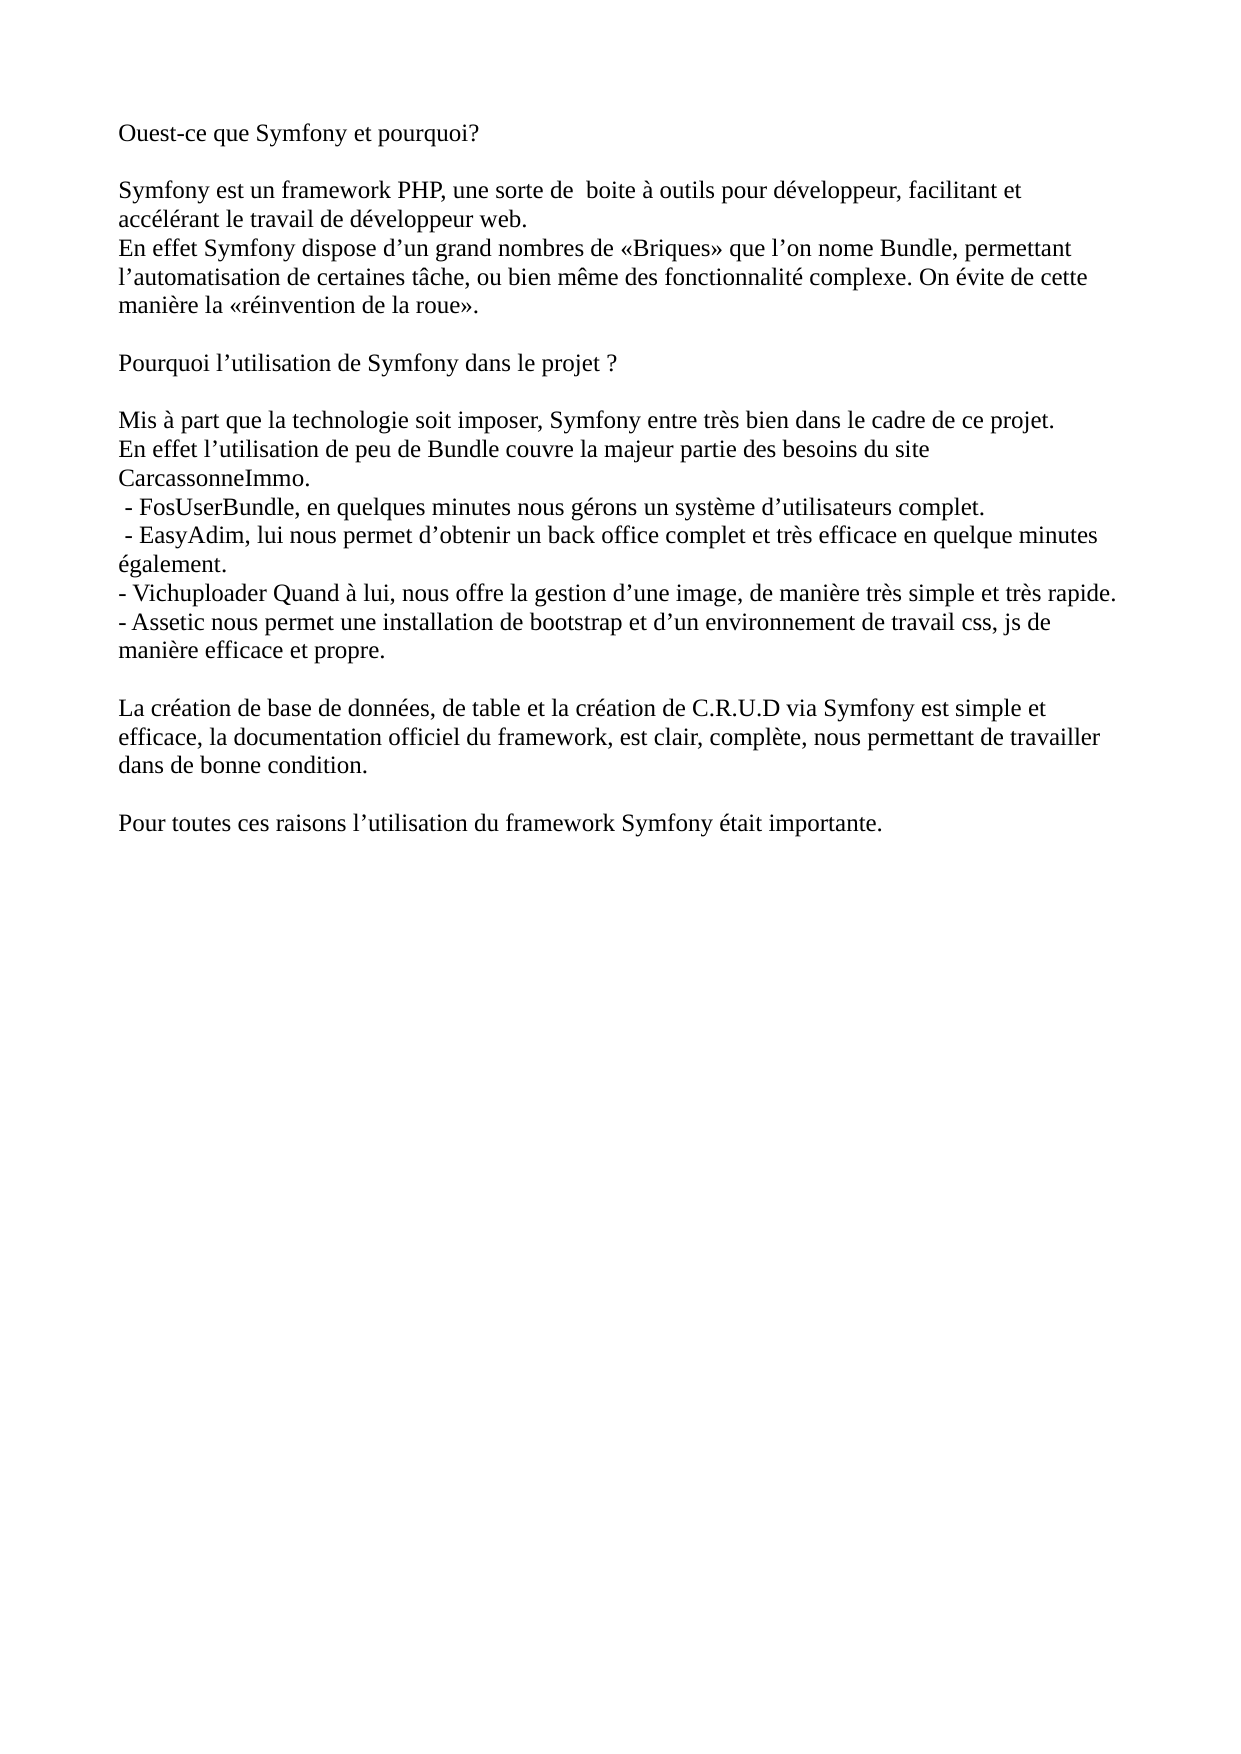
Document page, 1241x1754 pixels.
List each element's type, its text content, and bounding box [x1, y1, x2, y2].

text - FosUserBundle, en quelques minutes nous gérons un système d’utilisateurs complet. [118, 492, 1122, 521]
text Ouest-ce que Symfony et pourquoi? [118, 118, 1122, 147]
text La création de base de données, de table et la création de C.R.U.D via Symfony est simple et efficace, la documentation officiel du framework, est clair, complète, nous permettant de travailler dans de bonne condition. [118, 693, 1122, 779]
text Symfony est un framework PHP, une sorte de boite à outils pour développeur, facilitant et accélérant le travail de développeur web. [118, 176, 1122, 233]
text Pourquoi l’utilisation de Symfony dans le projet ? [118, 348, 1122, 377]
text En effet l’utilisation de peu de Bundle couvre la majeur partie des besoins du site CarcassonneImmo. [118, 434, 1122, 492]
text - Assetic nous permet une installation de bootstrap et d’un environnement de travail css, js de manière efficace et propre. [118, 607, 1122, 664]
text - Vichuploader Quand à lui, nous offre la gestion d’une image, de manière très simple et très rapide. [118, 578, 1122, 607]
text Pour toutes ces raisons l’utilisation du framework Symfony était importante. [118, 808, 1122, 837]
text En effet Symfony dispose d’un grand nombres de «Briques» que l’on nome Bundle, permettant l’automatisation de certaines tâche, ou bien même des fonctionnalité complexe. On évite de cette manière la «réinvention de la roue». [118, 233, 1122, 319]
text - EasyAdim, lui nous permet d’obtenir un back office complet et très efficace en quelque minutes également. [118, 521, 1122, 578]
text Mis à part que la technologie soit imposer, Symfony entre très bien dans le cadre de ce projet. [118, 406, 1122, 434]
